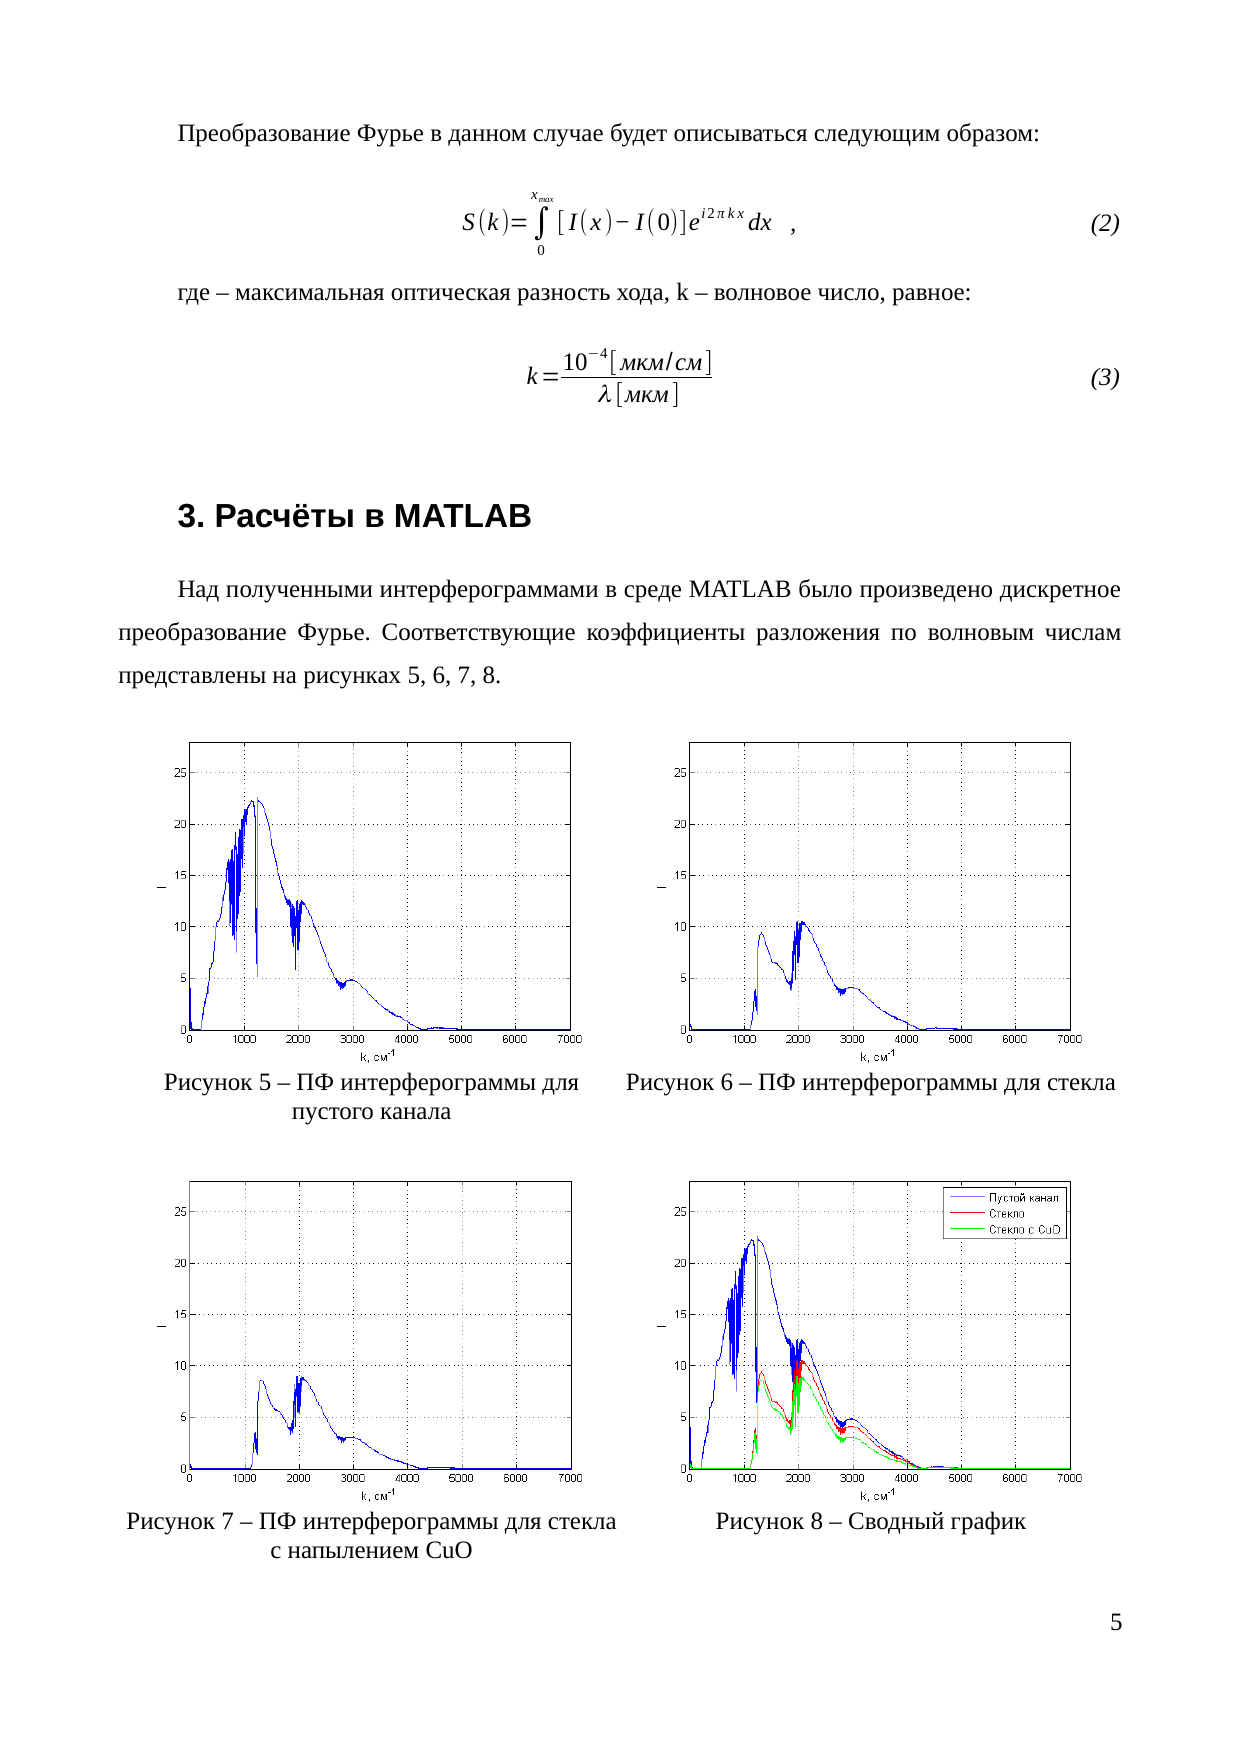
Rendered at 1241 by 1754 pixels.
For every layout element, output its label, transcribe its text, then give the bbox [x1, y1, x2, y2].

picture [626, 1154, 1116, 1507]
subtitle Расчёты в MATLAB [118, 456, 1122, 545]
text Над полученными интерферограммами в среде MATLAB было произведено дискретное преобразование Фурье. Соответствующие коэффициенты разложения по волновым числам представлены на рисунках 5, 6, 7, 8. [118, 574, 1122, 689]
picture [127, 715, 616, 1068]
table_header Рисунок 6 – ПФ интерферограммы для стекла [619, 715, 1122, 1154]
text (3) [118, 344, 1122, 408]
picture [126, 1154, 617, 1507]
table_header Рисунок 5 – ПФ интерферограммы для пустого канала [124, 715, 619, 1154]
table_cell Рисунок 7 – ПФ интерферограммы для стекла с напылением CuO [124, 1154, 619, 1593]
text Преобразование Фурье в данном случае будет описываться следующим образом: [118, 118, 1122, 147]
text , (2) [118, 185, 1122, 258]
text где – максимальная оптическая разность хода, k – волновое число, равное: [118, 277, 1122, 306]
picture [626, 715, 1116, 1068]
table_cell Рисунок 8 – Сводный график [619, 1154, 1122, 1593]
